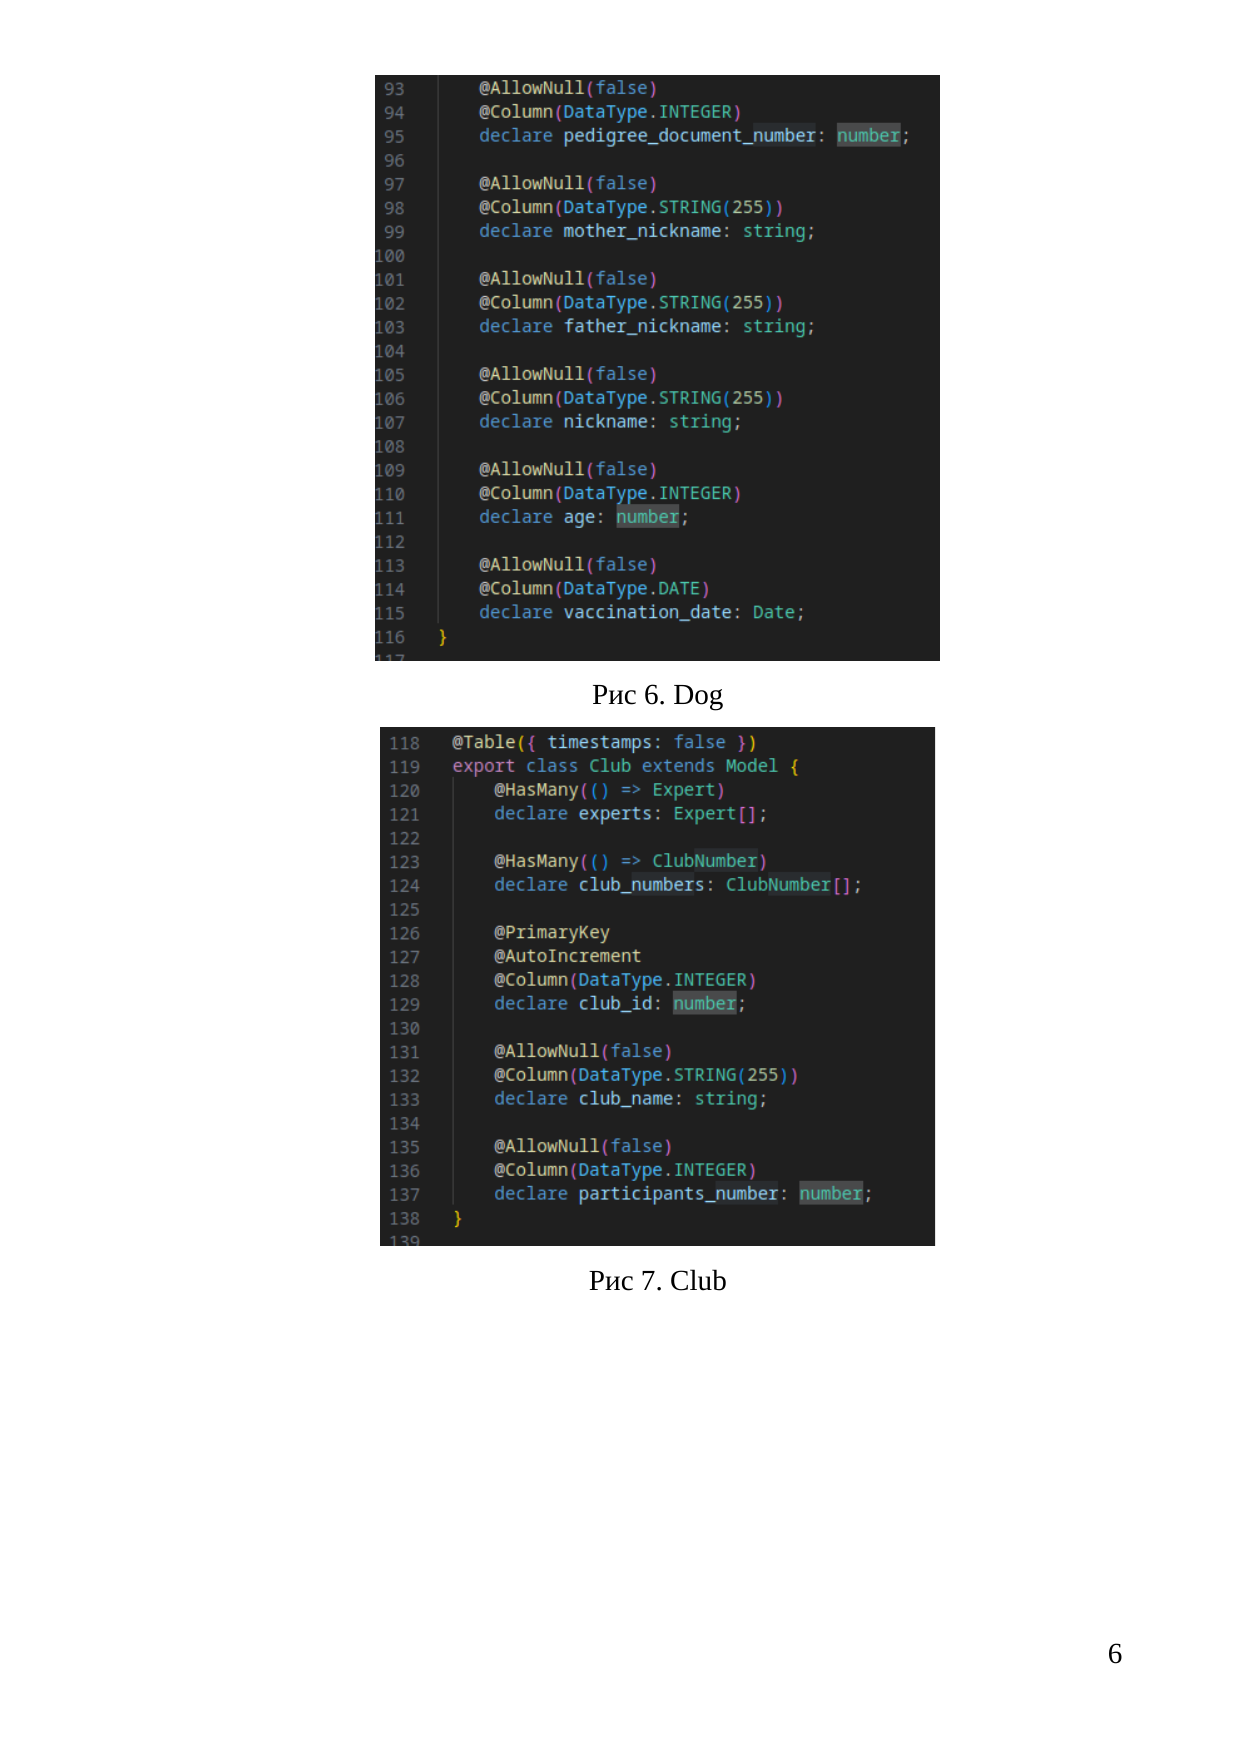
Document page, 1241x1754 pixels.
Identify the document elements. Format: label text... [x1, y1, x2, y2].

text Рис 6. Dog [193, 677, 1122, 710]
text Рис 7. Club [193, 1263, 1122, 1296]
